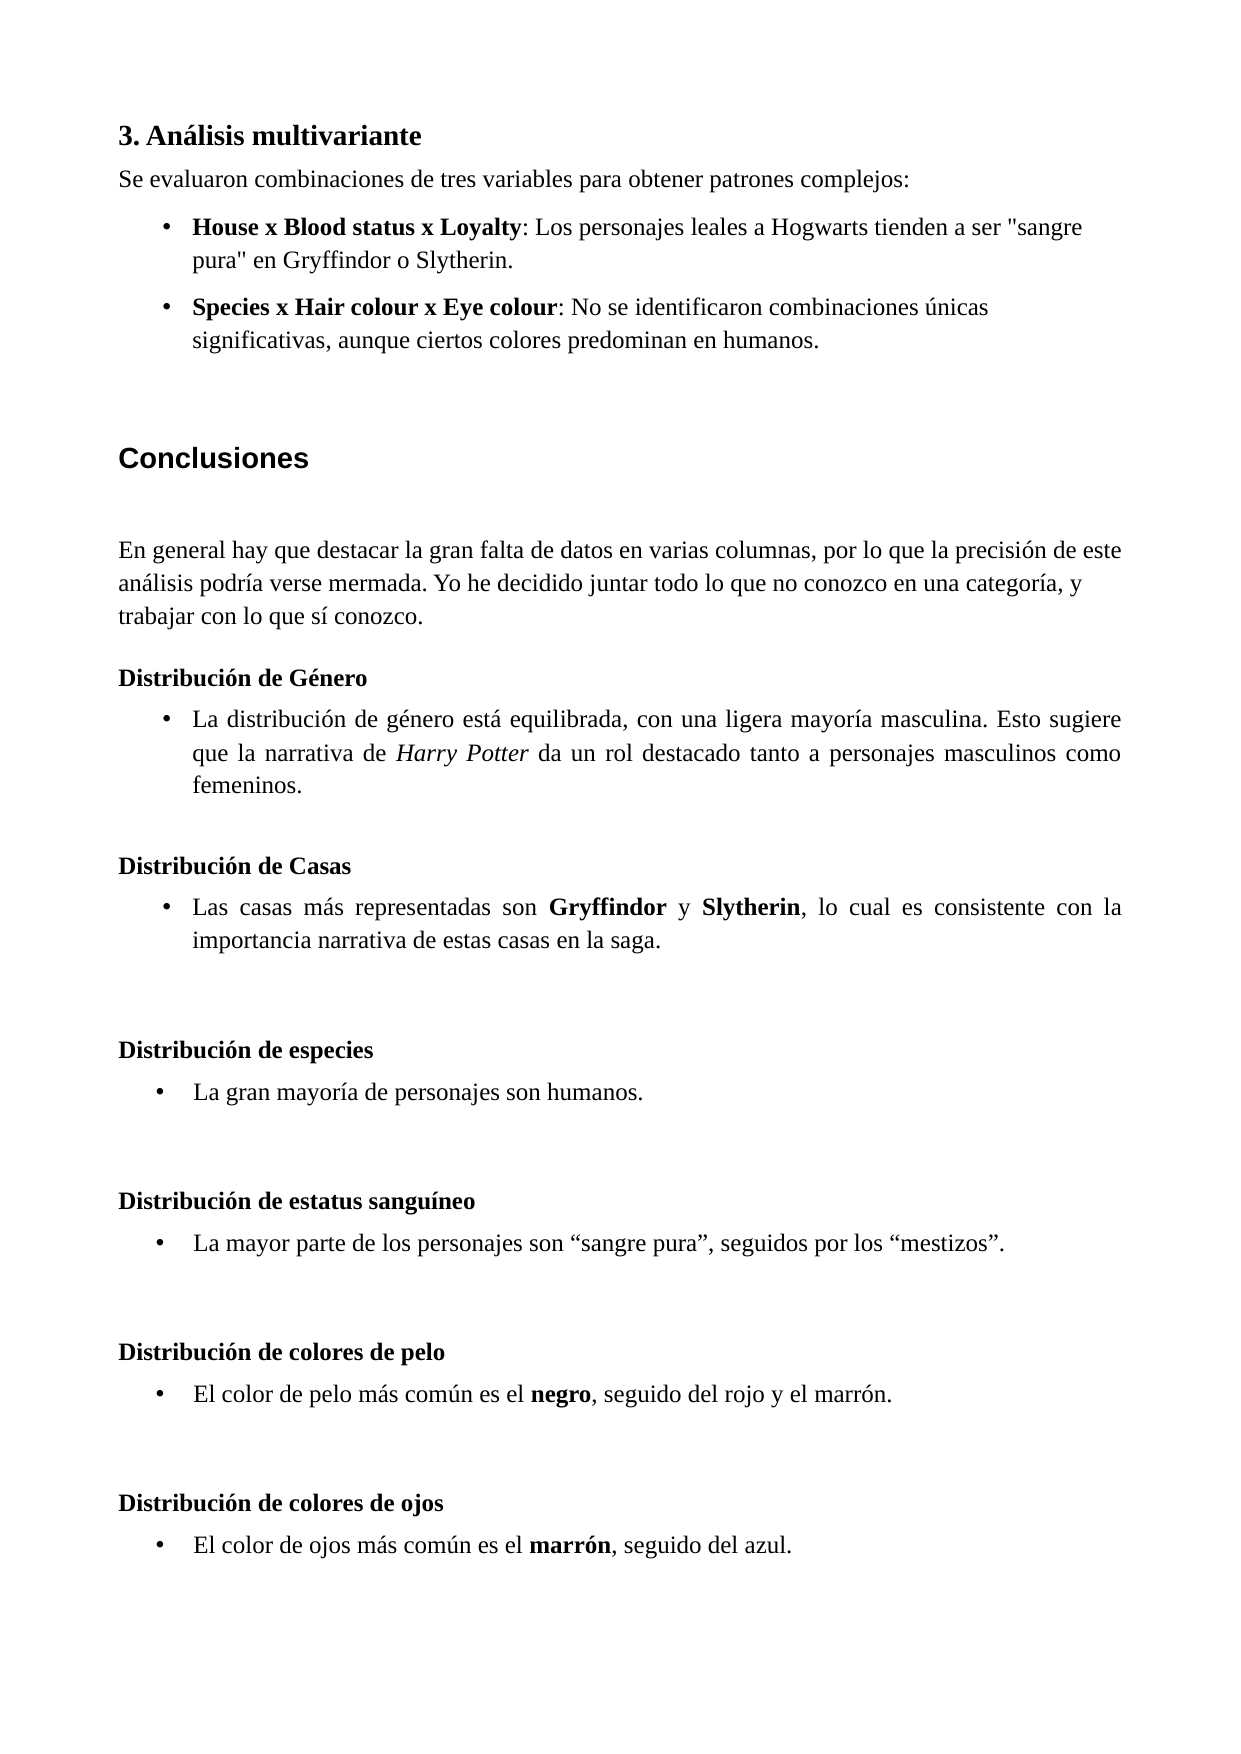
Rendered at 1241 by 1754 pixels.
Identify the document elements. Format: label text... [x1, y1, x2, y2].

list La gran mayoría de personajes son humanos. [156, 1077, 1122, 1105]
list Las casas más representadas son Gryffindor y Slytherin, lo cual es consistente con la importancia narrativa de estas casas en la saga. [162, 892, 1122, 954]
subtitle Distribución de Género [118, 663, 1122, 692]
subtitle Distribución de Casas [118, 851, 1122, 880]
subtitle 3. Análisis multivariante [118, 118, 1122, 152]
subtitle Conclusiones [118, 441, 1122, 475]
list El color de pelo más común es el negro, seguido del rojo y el marrón. [156, 1379, 1122, 1407]
list El color de ojos más común es el marrón, seguido del azul. [156, 1530, 1122, 1558]
subtitle Distribución de colores de ojos [118, 1488, 1122, 1517]
text En general hay que destacar la gran falta de datos en varias columnas, por lo que la precisión de este análisis podría verse mermada. Yo he decidido juntar todo lo que no conozco en una categoría, y trabajar con lo que sí conozco. [118, 535, 1122, 630]
text Se evaluaron combinaciones de tres variables para obtener patrones complejos: [118, 164, 1122, 193]
subtitle Distribución de estatus sanguíneo [118, 1186, 1122, 1215]
subtitle Distribución de especies [118, 1035, 1122, 1064]
list La distribución de género está equilibrada, con una ligera mayoría masculina. Esto sugiere que la narrativa de Harry Potter da un rol destacado tanto a personajes masculinos como femeninos. [162, 704, 1122, 799]
subtitle Distribución de colores de pelo [118, 1337, 1122, 1366]
list La mayor parte de los personajes son “sangre pura”, seguidos por los “mestizos”. [156, 1228, 1122, 1256]
list Species x Hair colour x Eye colour: No se identificaron combinaciones únicas significativas, aunque ciertos colores predominan en humanos. [162, 292, 1122, 354]
list House x Blood status x Loyalty: Los personajes leales a Hogwarts tienden a ser "sangre pura" en Gryffindor o Slytherin. [162, 212, 1122, 273]
